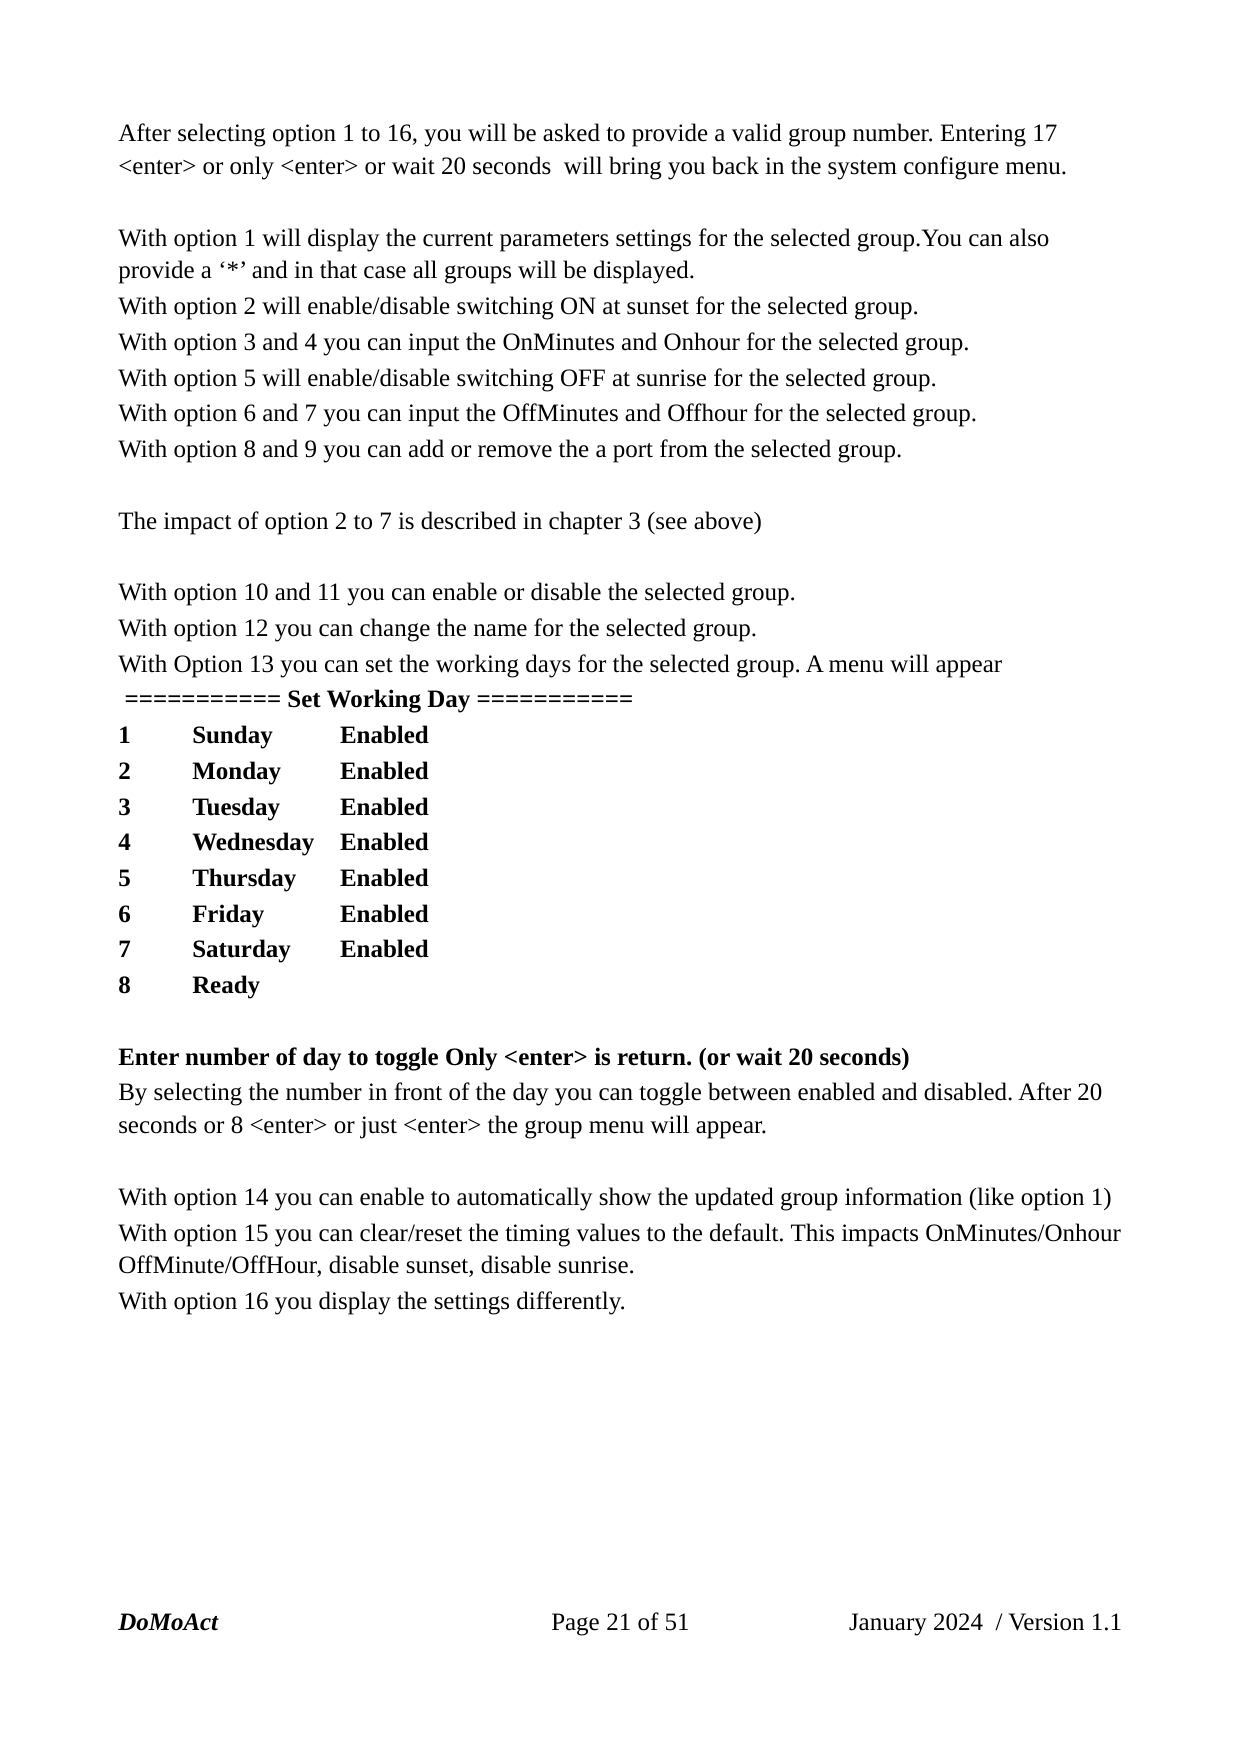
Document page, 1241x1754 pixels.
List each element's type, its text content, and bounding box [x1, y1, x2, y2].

text With option 6 and 7 you can input the OffMinutes and Offhour for the selected group. [118, 398, 1122, 427]
text With option 12 you can change the name for the selected group. [118, 613, 1122, 642]
text After selecting option 1 to 16, you will be asked to provide a valid group number. Entering 17 <enter> or only <enter> or wait 20 seconds will bring you back in the system configure menu. [118, 118, 1122, 180]
text The impact of option 2 to 7 is described in chapter 3 (see above) [118, 506, 1122, 534]
text With option 14 you can enable to automatically show the updated group information (like option 1) [118, 1182, 1122, 1211]
text With option 1 will display the current parameters settings for the selected group.You can also provide a ‘*’ and in that case all groups will be displayed. [118, 223, 1122, 284]
text With Option 13 you can set the working days for the selected group. A menu will appear [118, 649, 1122, 677]
text 6 Friday Enabled [118, 899, 1122, 927]
text =========== Set Working Day =========== [118, 684, 1122, 713]
text With option 16 you display the settings differently. [118, 1286, 1122, 1315]
text 7 Saturday Enabled [118, 934, 1122, 963]
text 1 Sunday Enabled [118, 720, 1122, 749]
text 8 Ready [118, 970, 1122, 999]
text With option 10 and 11 you can enable or disable the selected group. [118, 577, 1122, 606]
text With option 2 will enable/disable switching ON at sunset for the selected group. [118, 291, 1122, 320]
text With option 5 will enable/disable switching OFF at sunrise for the selected group. [118, 363, 1122, 392]
text 3 Tuesday Enabled [118, 792, 1122, 820]
text Enter number of day to toggle Only <enter> is return. (or wait 20 seconds) [118, 1042, 1122, 1070]
text 5 Thursday Enabled [118, 863, 1122, 892]
text With option 3 and 4 you can input the OnMinutes and Onhour for the selected group. [118, 327, 1122, 356]
text 2 Monday Enabled [118, 756, 1122, 784]
text 4 Wednesday Enabled [118, 827, 1122, 856]
text By selecting the number in front of the day you can toggle between enabled and disabled. After 20 seconds or 8 <enter> or just <enter> the group menu will appear. [118, 1077, 1122, 1139]
text With option 8 and 9 you can add or remove the a port from the selected group. [118, 434, 1122, 463]
text With option 15 you can clear/reset the timing values to the default. This impacts OnMinutes/Onhour OffMinute/OffHour, disable sunset, disable sunrise. [118, 1218, 1122, 1279]
